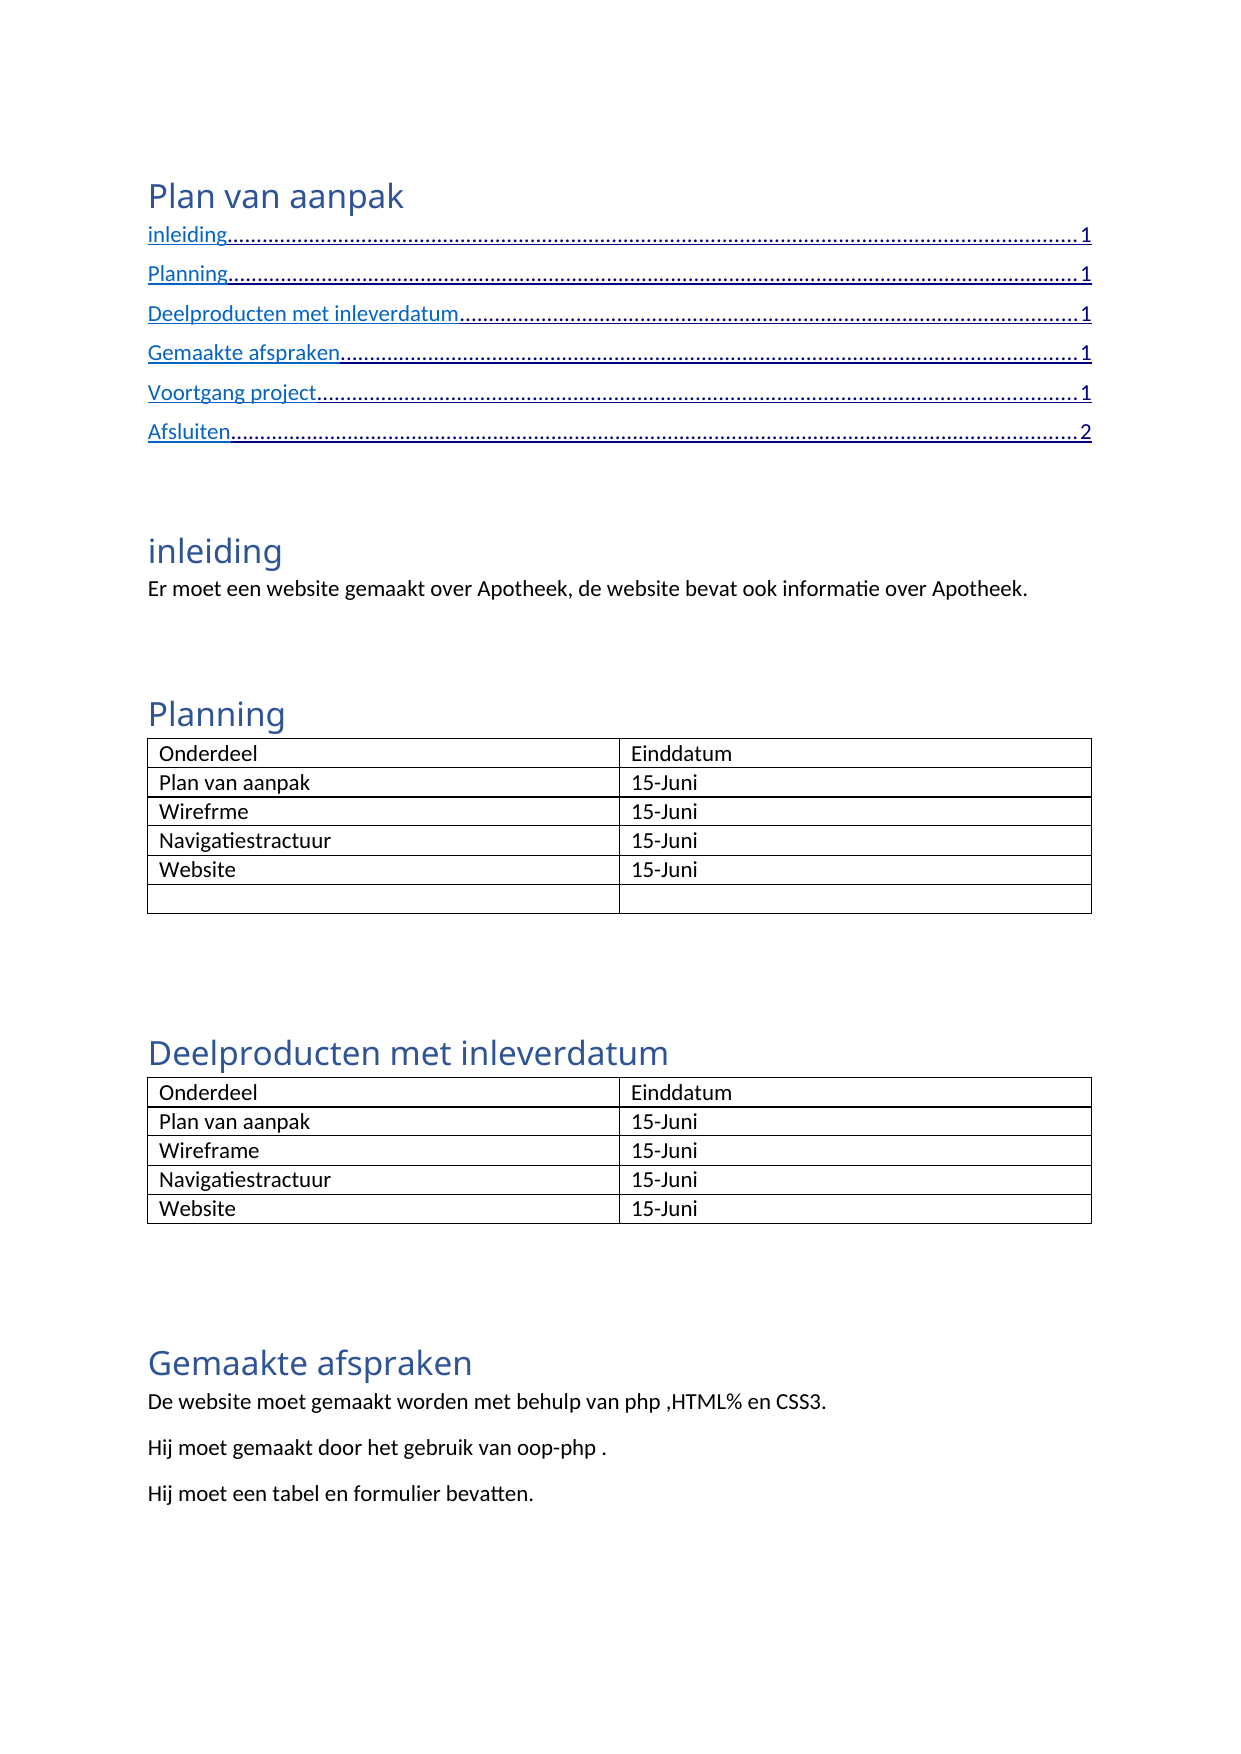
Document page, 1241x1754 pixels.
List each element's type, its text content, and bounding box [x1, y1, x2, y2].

table_cell Wireframe [148, 1136, 619, 1164]
table_header Einddatum [620, 1078, 1091, 1106]
table_cell Wirefrme [148, 798, 619, 825]
table_cell [148, 885, 619, 913]
subtitle inleiding [148, 527, 1093, 573]
table_cell 15-Juni [620, 798, 1091, 825]
table_cell 15-Juni [620, 768, 1091, 796]
table_cell [620, 885, 1091, 913]
table_cell 15-Juni [620, 1136, 1091, 1164]
subtitle Gemaakte afspraken [148, 1340, 1093, 1386]
table_header Onderdeel [148, 1078, 619, 1106]
subtitle Deelproducten met inleverdatum [148, 1030, 1093, 1076]
table_cell Navigatiestractuur [148, 1166, 619, 1193]
table_header Onderdeel [148, 739, 619, 767]
table_cell 15-Juni [620, 1195, 1091, 1223]
text Afsluiten 2 [148, 417, 1093, 445]
table_cell 15-Juni [620, 1108, 1091, 1135]
text inleiding 1 [148, 220, 1093, 248]
text Gemaakte afspraken 1 [148, 338, 1093, 366]
text Er moet een website gemaakt over Apotheek, de website bevat ook informatie over Apotheek. [148, 574, 1093, 603]
table_cell Website [148, 1195, 619, 1223]
table_header Einddatum [620, 739, 1091, 767]
text De website moet gemaakt worden met behulp van php ,HTML% en CSS3. [148, 1387, 1093, 1415]
table_cell Plan van aanpak [148, 768, 619, 796]
text Hij moet een tabel en formulier bevatten. [148, 1479, 1093, 1507]
table_cell 15-Juni [620, 826, 1091, 854]
text Planning 1 [148, 259, 1093, 287]
table_cell Website [148, 856, 619, 883]
text Hij moet gemaakt door het gebruik van oop-php . [148, 1433, 1093, 1461]
table_cell 15-Juni [620, 1166, 1091, 1193]
table_cell 15-Juni [620, 856, 1091, 883]
text Voortgang project 1 [148, 378, 1093, 406]
table_cell Navigatiestractuur [148, 826, 619, 854]
text Plan van aanpak [148, 173, 1093, 218]
table_cell Plan van aanpak [148, 1108, 619, 1135]
text Deelproducten met inleverdatum 1 [148, 299, 1093, 327]
subtitle Planning [148, 691, 1093, 736]
